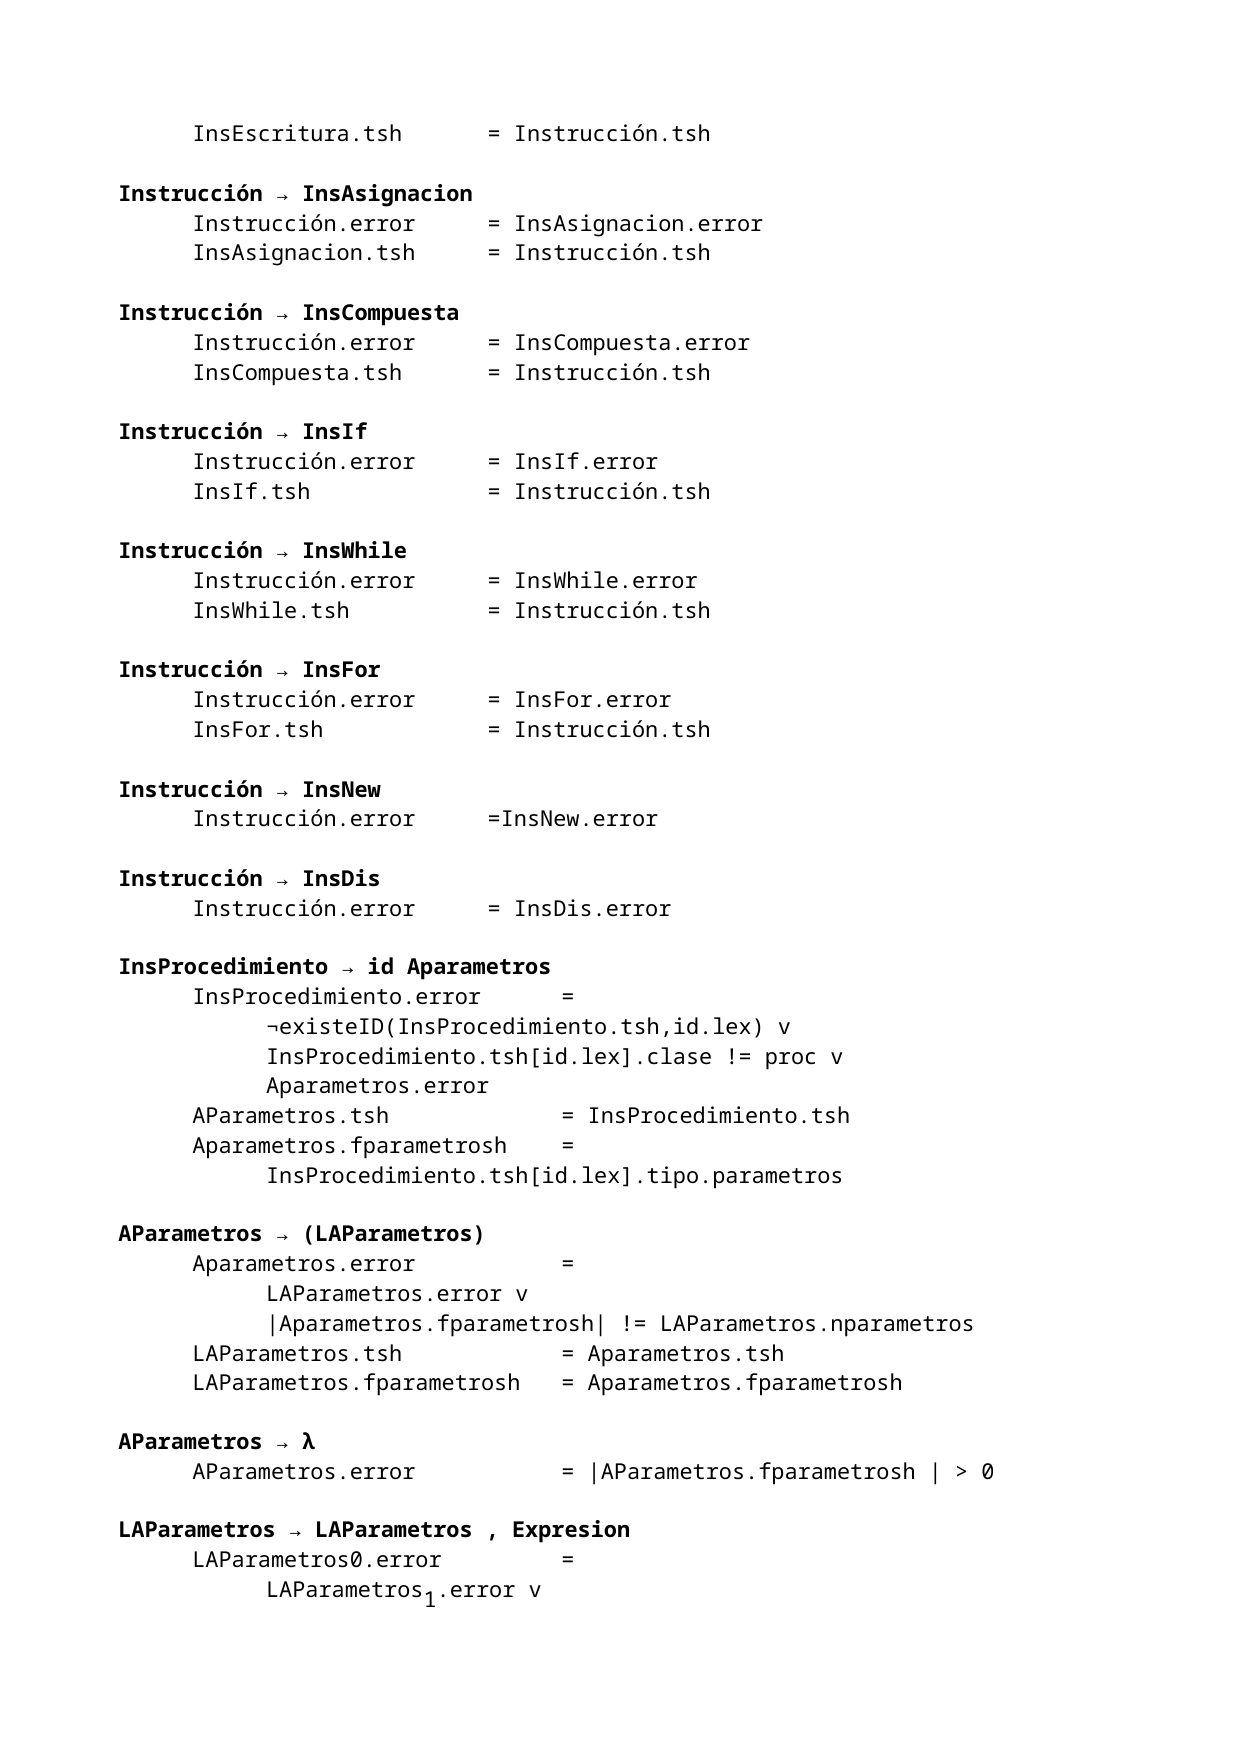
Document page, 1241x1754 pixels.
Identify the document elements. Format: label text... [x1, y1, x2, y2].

text InsFor.tsh = Instrucción.tsh [118, 714, 1122, 744]
text InsProcedimiento.error = [118, 981, 1122, 1011]
text Instrucción.error = InsCompuesta.error [118, 327, 1122, 356]
text InsProcedimiento → id Aparametros [118, 951, 1122, 981]
text AParametros.error = |AParametros.fparametrosh | > 0 [118, 1456, 1122, 1485]
text Instrucción → InsNew [118, 773, 1122, 803]
text InsCompuesta.tsh = Instrucción.tsh [118, 356, 1122, 386]
text Instrucción.error = InsFor.error [118, 684, 1122, 714]
text Instrucción.error = InsWhile.error [118, 565, 1122, 595]
text InsWhile.tsh = Instrucción.tsh [118, 595, 1122, 624]
text Aparametros.error [118, 1070, 1122, 1100]
text Instrucción.error = InsIf.error [118, 446, 1122, 476]
text LAParametros.fparametrosh = Aparametros.fparametrosh [118, 1367, 1122, 1397]
text Instrucción → InsFor [118, 654, 1122, 684]
text LAParametros0.error = [118, 1544, 1122, 1574]
text |Aparametros.fparametrosh| != LAParametros.nparametros [118, 1308, 1122, 1337]
text AParametros.tsh = InsProcedimiento.tsh [118, 1100, 1122, 1130]
text AParametros → λ [118, 1426, 1122, 1456]
text LAParametros.tsh = Aparametros.tsh [118, 1337, 1122, 1367]
text InsProcedimiento.tsh[id.lex].clase != proc v [118, 1041, 1122, 1070]
text Instrucción → InsAsignacion [118, 178, 1122, 207]
text LAParametros.error v [118, 1278, 1122, 1308]
text Instrucción → InsCompuesta [118, 297, 1122, 327]
text LAParametros1.error v [118, 1574, 1122, 1613]
text Instrucción → InsDis [118, 863, 1122, 893]
text Aparametros.fparametrosh = InsProcedimiento.tsh[id.lex].tipo.parametros [118, 1130, 1122, 1189]
text InsIf.tsh = Instrucción.tsh [118, 476, 1122, 505]
text ¬existeID(InsProcedimiento.tsh,id.lex) v [118, 1011, 1122, 1041]
text Instrucción.error =InsNew.error [118, 803, 1122, 833]
text LAParametros → LAParametros , Expresion [118, 1514, 1122, 1544]
text Instrucción.error = InsAsignacion.error [118, 207, 1122, 237]
text InsEscritura.tsh = Instrucción.tsh [118, 118, 1122, 148]
text Instrucción.error = InsDis.error [118, 893, 1122, 922]
text AParametros → (LAParametros) [118, 1218, 1122, 1248]
text Aparametros.error = [118, 1248, 1122, 1278]
text Instrucción → InsWhile [118, 535, 1122, 565]
text InsAsignacion.tsh = Instrucción.tsh [118, 237, 1122, 267]
text Instrucción → InsIf [118, 416, 1122, 446]
